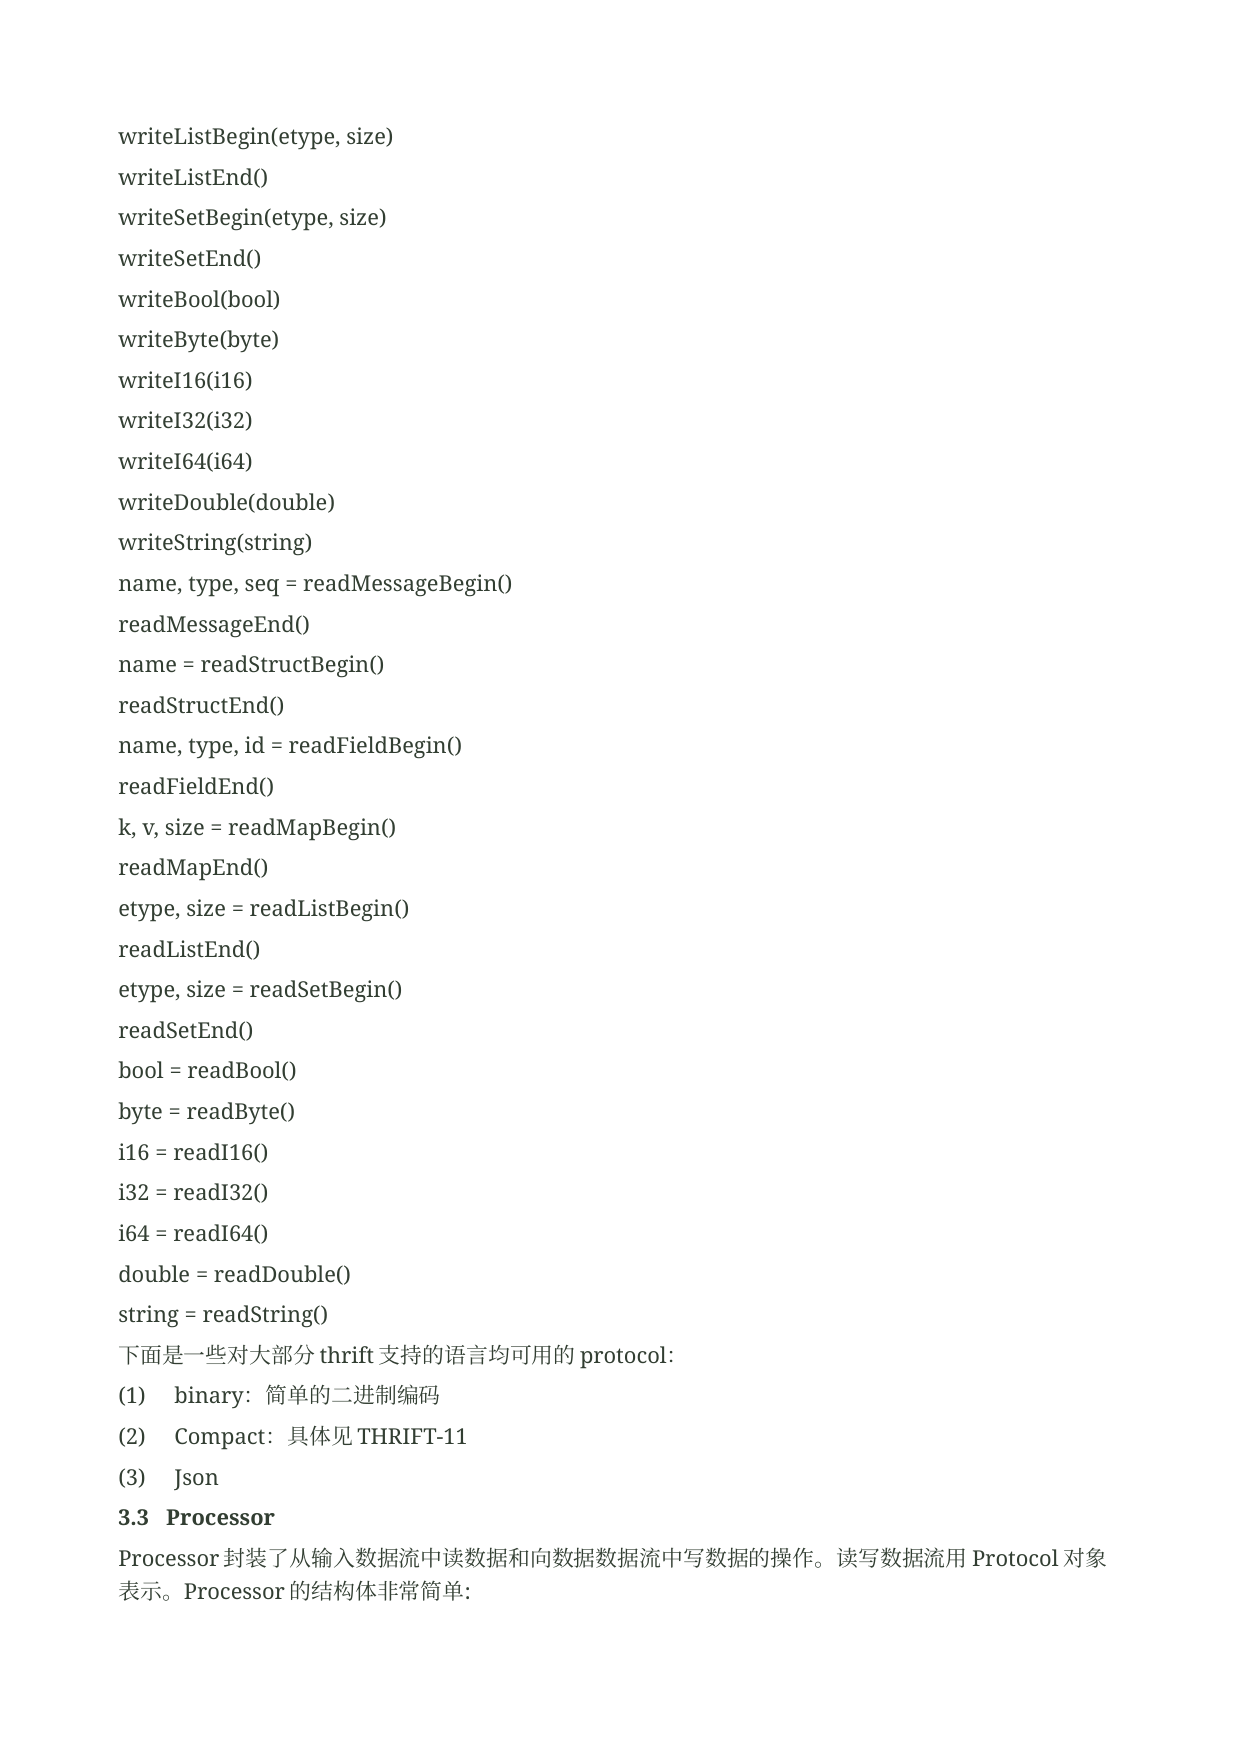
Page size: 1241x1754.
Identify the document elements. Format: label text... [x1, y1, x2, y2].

text writeI64(i64) [118, 443, 1122, 476]
text readListEnd() [118, 931, 1122, 963]
text writeI32(i32) [118, 402, 1122, 435]
text writeBool(bool) [118, 281, 1122, 313]
text name = readStructBegin() [118, 646, 1122, 679]
text i32 = readI32() [118, 1174, 1122, 1207]
text (1) binary：简单的二进制编码 [118, 1377, 1122, 1410]
text bool = readBool() [118, 1052, 1122, 1085]
text 3.3 Processor [118, 1499, 1122, 1532]
text string = readString() [118, 1296, 1122, 1329]
text name, type, id = readFieldBegin() [118, 727, 1122, 760]
text i16 = readI16() [118, 1134, 1122, 1167]
text readMapEnd() [118, 849, 1122, 882]
text byte = readByte() [118, 1093, 1122, 1126]
text etype, size = readSetBegin() [118, 971, 1122, 1004]
text (3) Json [118, 1459, 1122, 1492]
text readSetEnd() [118, 1012, 1122, 1045]
text (2) Compact：具体见THRIFT-11 [118, 1418, 1122, 1451]
text i64 = readI64() [118, 1215, 1122, 1248]
text readFieldEnd() [118, 768, 1122, 801]
text writeI16(i16) [118, 362, 1122, 395]
text 下面是一些对大部分thrift支持的语言均可用的protocol： [118, 1337, 1122, 1370]
text name, type, seq = readMessageBegin() [118, 565, 1122, 598]
text writeDouble(double) [118, 484, 1122, 517]
text readStructEnd() [118, 687, 1122, 720]
text writeSetEnd() [118, 240, 1122, 273]
text writeListEnd() [118, 159, 1122, 192]
text writeSetBegin(etype, size) [118, 199, 1122, 232]
text double = readDouble() [118, 1256, 1122, 1288]
text k, v, size = readMapBegin() [118, 809, 1122, 842]
text Processor封装了从输入数据流中读数据和向数据数据流中写数据的操作。读写数据流用Protocol对象表示。Processor的结构体非常简单: [118, 1540, 1122, 1606]
text writeByte(byte) [118, 321, 1122, 354]
text readMessageEnd() [118, 606, 1122, 638]
text etype, size = readListBegin() [118, 890, 1122, 923]
text writeString(string) [118, 524, 1122, 557]
text writeListBegin(etype, size) [118, 118, 1122, 151]
